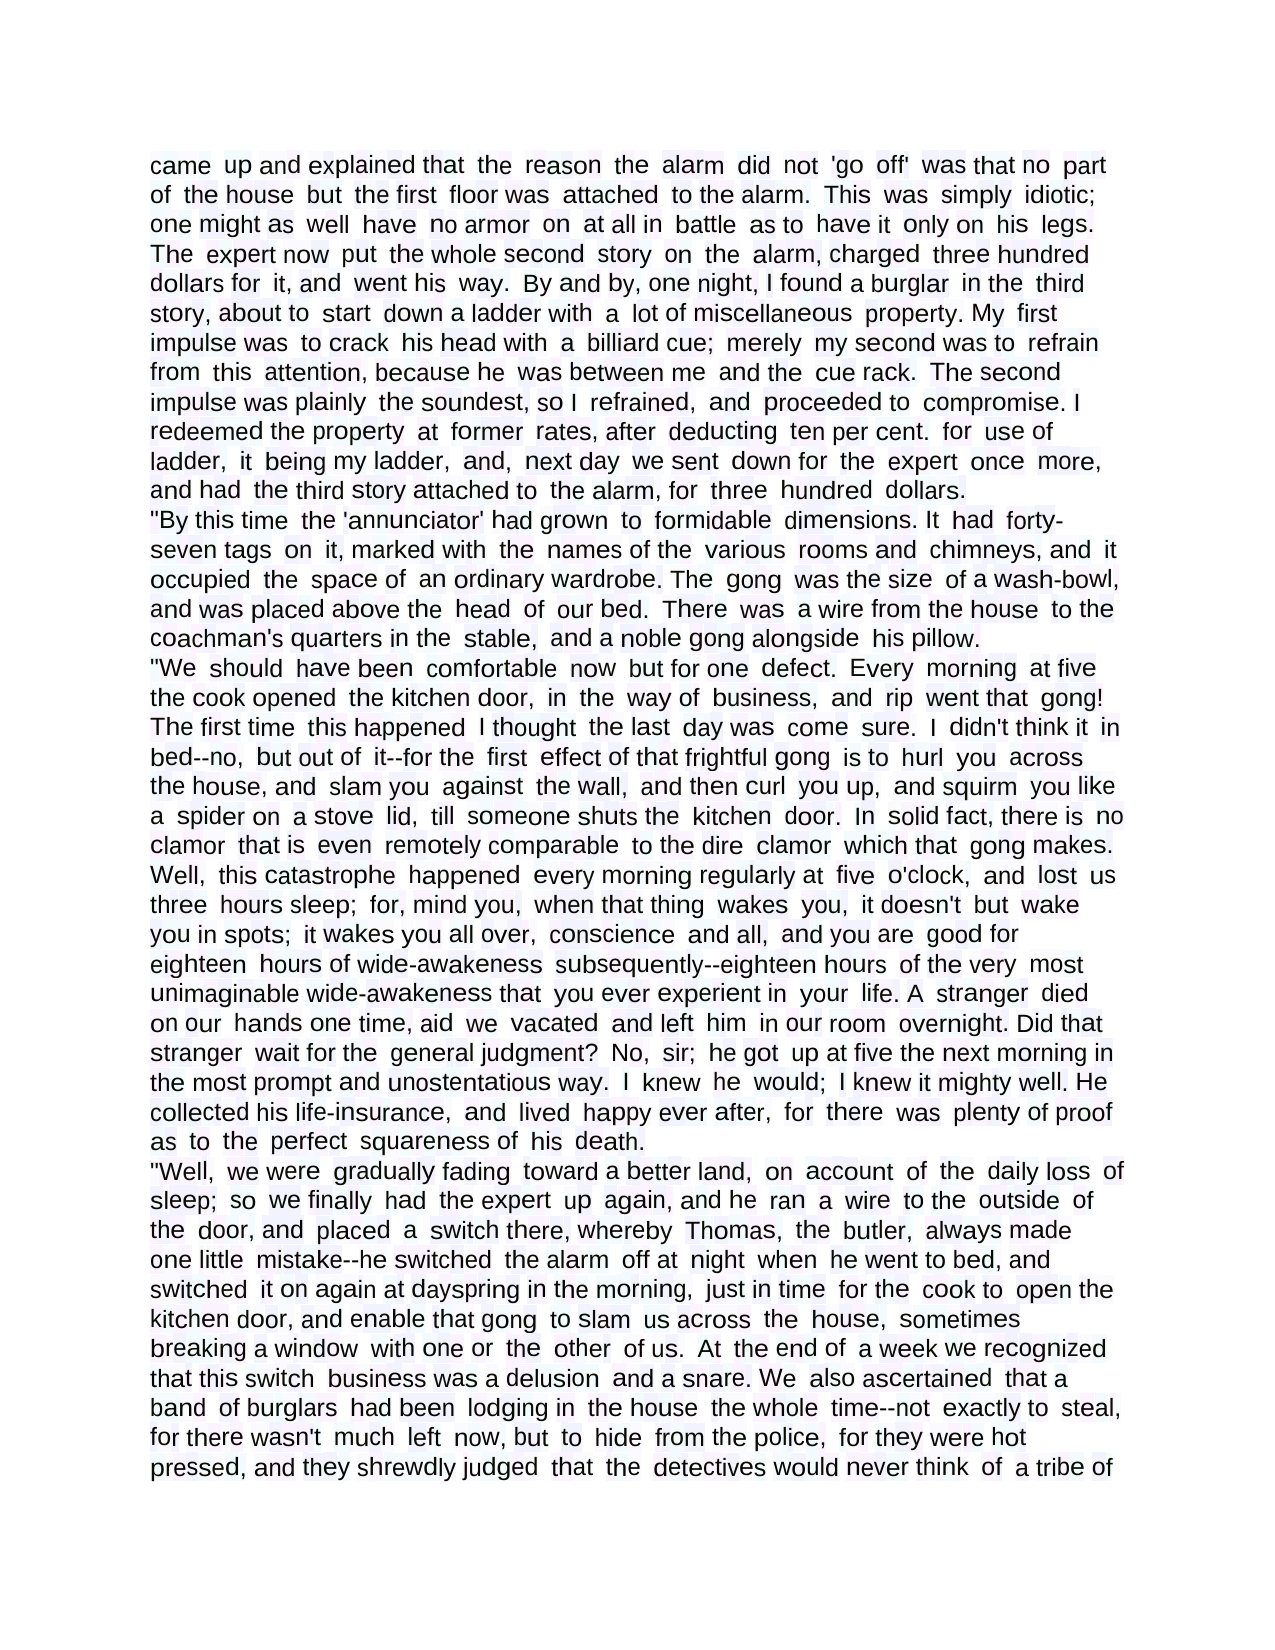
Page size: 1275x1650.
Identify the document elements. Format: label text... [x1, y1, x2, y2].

text "We should have been comfortable now but for one defect. Every morning at five the cook opened the kitchen door, in the way of business, and rip went that gong! The first time this happened I thought the last day was come sure. I didn't think it in bed--no, but out of it--for the first effect of that frightful gong is to hurl you across the house, and slam you against the wall, and then curl you up, and squirm you like a spider on a stove lid, till someone shuts the kitchen door. In solid fact, there is no clamor that is even remotely comparable to the dire clamor which that gong makes. Well, this catastrophe happened every morning regularly at five o'clock, and lost us three hours sleep; for, mind you, when that thing wakes you, it doesn't but wake you in spots; it wakes you all over, conscience and all, and you are good for eighteen hours of wide-awakeness subsequently--eighteen hours of the very most unimaginable wide-awakeness that you ever experient in your life. A stranger died on our hands one time, aid we vacated and left him in our room overnight. Did that stranger wait for the general judgment? No, sir; he got up at five the next morning in the most prompt and unostentatious way. I knew he would; I knew it mighty well. He collected his life-insurance, and lived happy ever after, for there was plenty of proof as to the perfect squareness of his death. [150, 653, 1125, 1156]
text "Well, we were gradually fading toward a better land, on account of the daily loss of sleep; so we finally had the expert up again, and he ran a wire to the outside of the door, and placed a switch there, whereby Thomas, the butler, always made one little mistake--he switched the alarm off at night when he went to bed, and switched it on again at dayspring in the morning, just in time for the cook to open the kitchen door, and enable that gong to slam us across the house, sometimes breaking a window with one or the other of us. At the end of a week we recognized that this switch business was a delusion and a snare. We also ascertained that a band of burglars had been lodging in the house the whole time--not exactly to steal, for there wasn't much left now, but to hide from the police, for they were hot pressed, and they shrewdly judged that the detectives would never think of a tribe of [150, 1156, 1125, 1481]
text "By this time the 'annunciator' had grown to formidable dimensions. It had forty-seven tags on it, marked with the names of the various rooms and chimneys, and it occupied the space of an ordinary wardrobe. The gong was the size of a wash-bowl, and was placed above the head of our bed. There was a wire from the house to the coachman's quarters in the stable, and a noble gong alongside his pillow. [150, 505, 1125, 653]
text came up and explained that the reason the alarm did not 'go off' was that no part of the house but the first floor was attached to the alarm. This was simply idiotic; one might as well have no armor on at all in battle as to have it only on his legs. The expert now put the whole second story on the alarm, charged three hundred dollars for it, and went his way. By and by, one night, I found a burglar in the third story, about to start down a ladder with a lot of miscellaneous property. My first impulse was to crack his head with a billiard cue; merely my second was to refrain from this attention, because he was between me and the cue rack. The second impulse was plainly the soundest, so I refrained, and proceeded to compromise. I redeemed the property at former rates, after deducting ten per cent. for use of ladder, it being my ladder, and, next day we sent down for the expert once more, and had the third story attached to the alarm, for three hundred dollars. [150, 150, 1125, 505]
